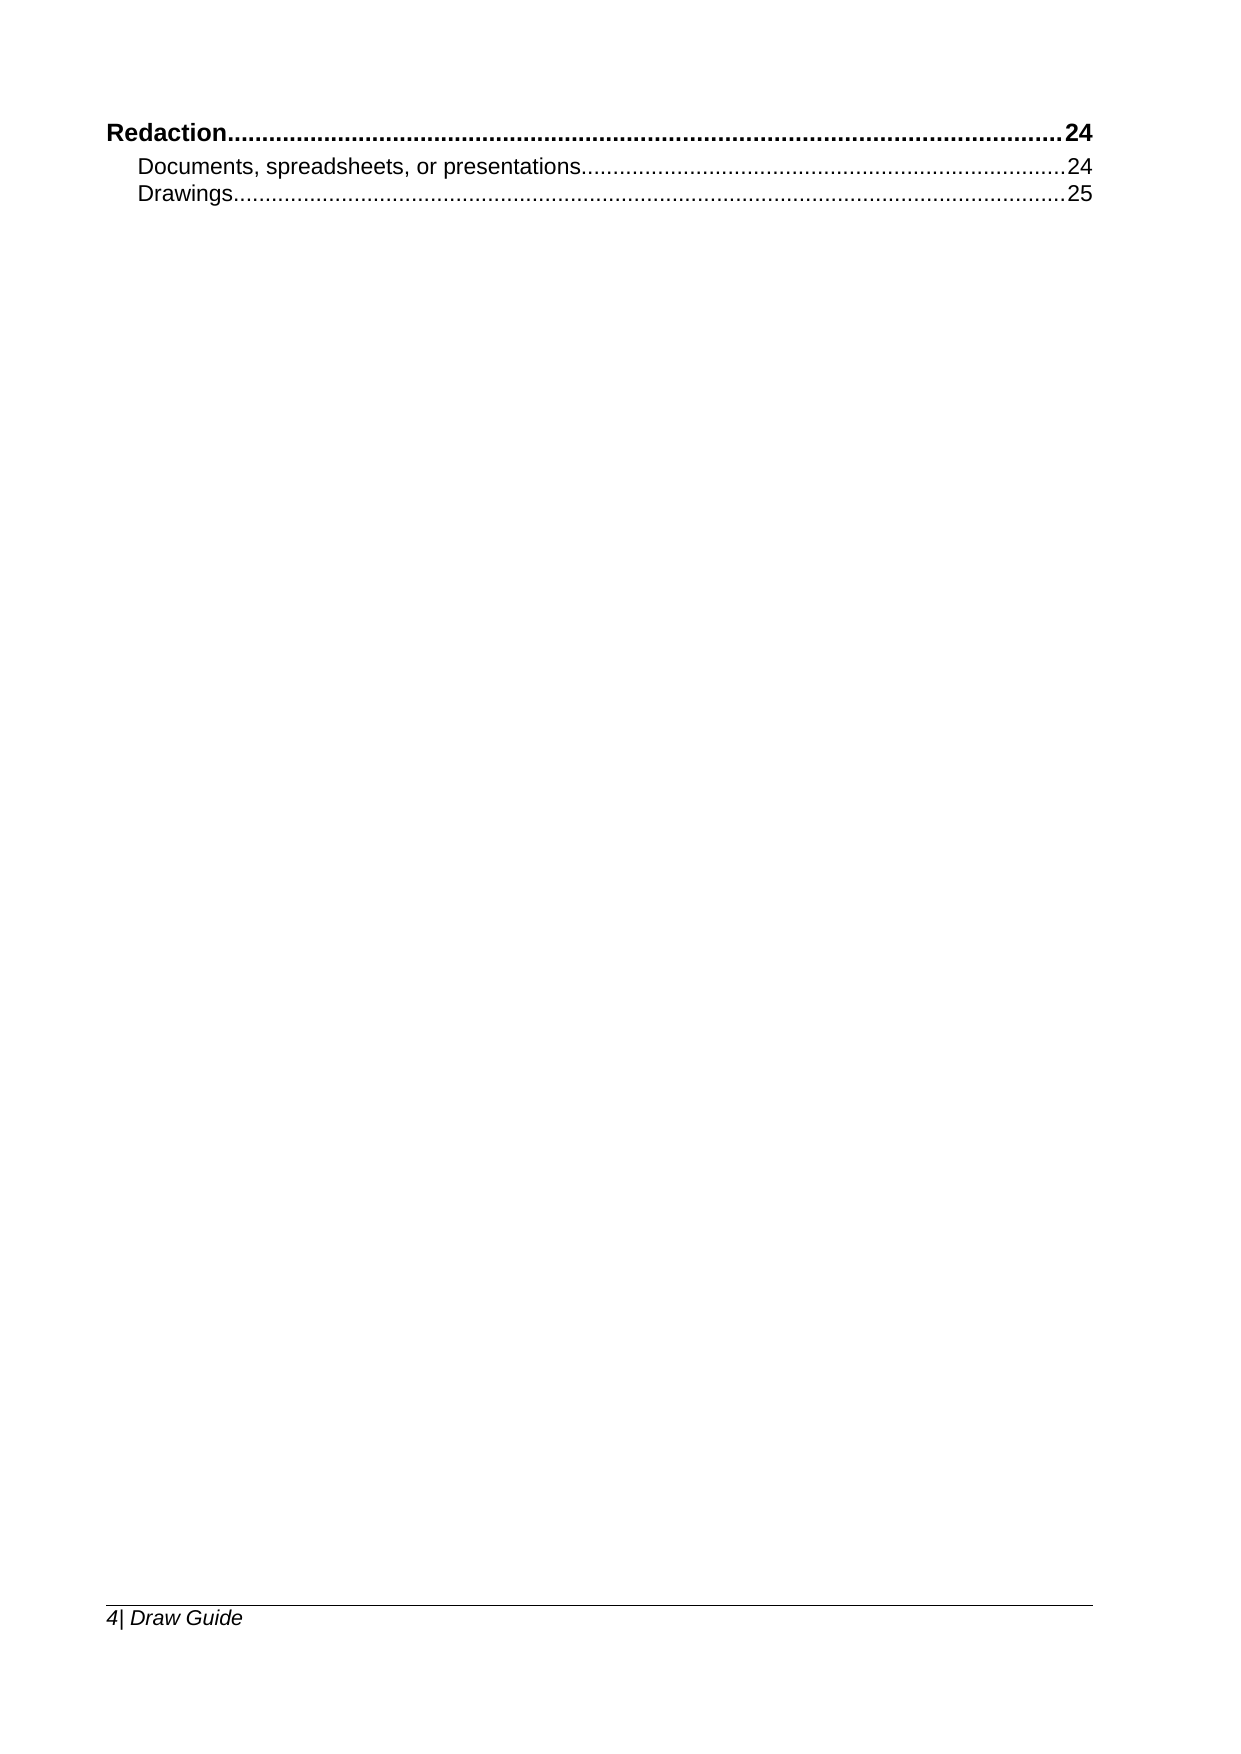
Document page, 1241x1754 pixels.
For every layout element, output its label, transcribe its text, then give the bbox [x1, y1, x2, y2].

text Drawings 25 [137, 179, 1093, 206]
text Documents, spreadsheets, or presentations 24 [137, 153, 1093, 179]
text Redaction 24 [106, 118, 1093, 147]
